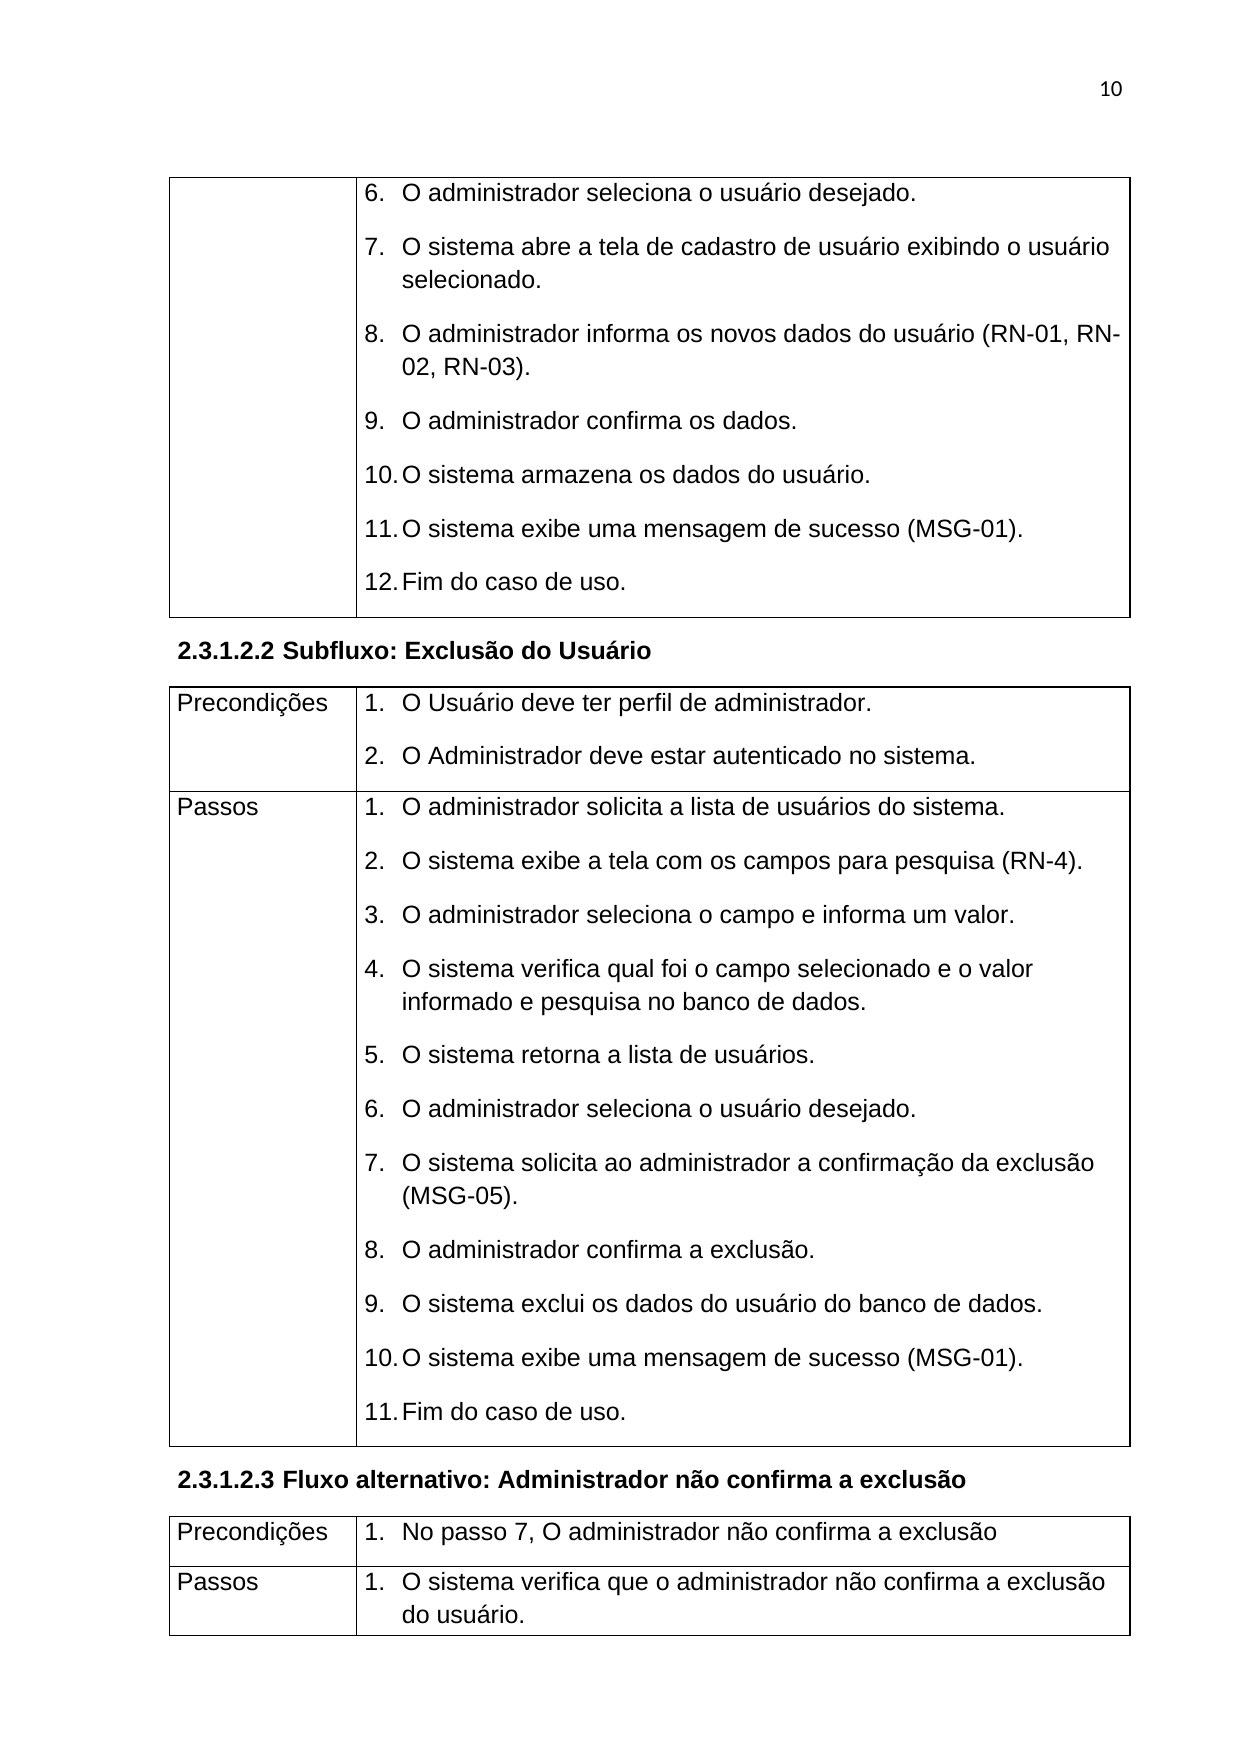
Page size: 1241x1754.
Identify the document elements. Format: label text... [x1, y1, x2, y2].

subtitle Subfluxo: Exclusão do Usuário [177, 636, 1122, 664]
subtitle Fluxo alternativo: Administrador não confirma a exclusão [177, 1465, 1122, 1494]
table_header Precondições [170, 1517, 356, 1566]
table_header O Usuário deve ter perfil de administrador. O Administrador deve estar autenticado no sistema. [357, 688, 1129, 791]
table_cell O administrador solicita a lista de usuários do sistema. O sistema exibe a tela com os campos para pesquisa (RN-4). O administrador seleciona o campo e informa um valor. O sistema verifica qual foi o campo selecionado e o valor informado e pesquisa no banco de dados. O sistema retorna a lista de usuários. O administrador seleciona o usuário desejado. O sistema solicita ao administrador a confirmação da exclusão (MSG-05). O administrador confirma a exclusão. O sistema exclui os dados do usuário do banco de dados. O sistema exibe uma mensagem de sucesso (MSG-01). Fim do caso de uso. [357, 792, 1129, 1446]
table_header Precondições [170, 688, 356, 791]
table_cell Passos [170, 792, 356, 1446]
table_cell [170, 178, 356, 617]
table_cell Passos [170, 1567, 356, 1635]
table_header No passo 7, O administrador não confirma a exclusão [357, 1517, 1129, 1566]
table_cell O sistema verifica que o administrador não confirma a exclusão do usuário. O sistema redireciona o usuário para a tela de listagem de usuários. Fim do caso de uso. [357, 1567, 1129, 1635]
table_cell O administrador solicita a lista de usuários do sistema. O sistema exibe a tela com os campos para pesquisa (RN-4). O administrador seleciona o campo e informa um valor. O sistema verifica qual foi o campo selecionado e o valor informado e pesquisa no banco de dados. O sistema retorna a lista de usuários. O administrador seleciona o usuário desejado. O sistema abre a tela de cadastro de usuário exibindo o usuário selecionado. O administrador informa os novos dados do usuário (RN-01, RN-02, RN-03). O administrador confirma os dados. O sistema armazena os dados do usuário. O sistema exibe uma mensagem de sucesso (MSG-01). Fim do caso de uso. [357, 178, 1129, 617]
